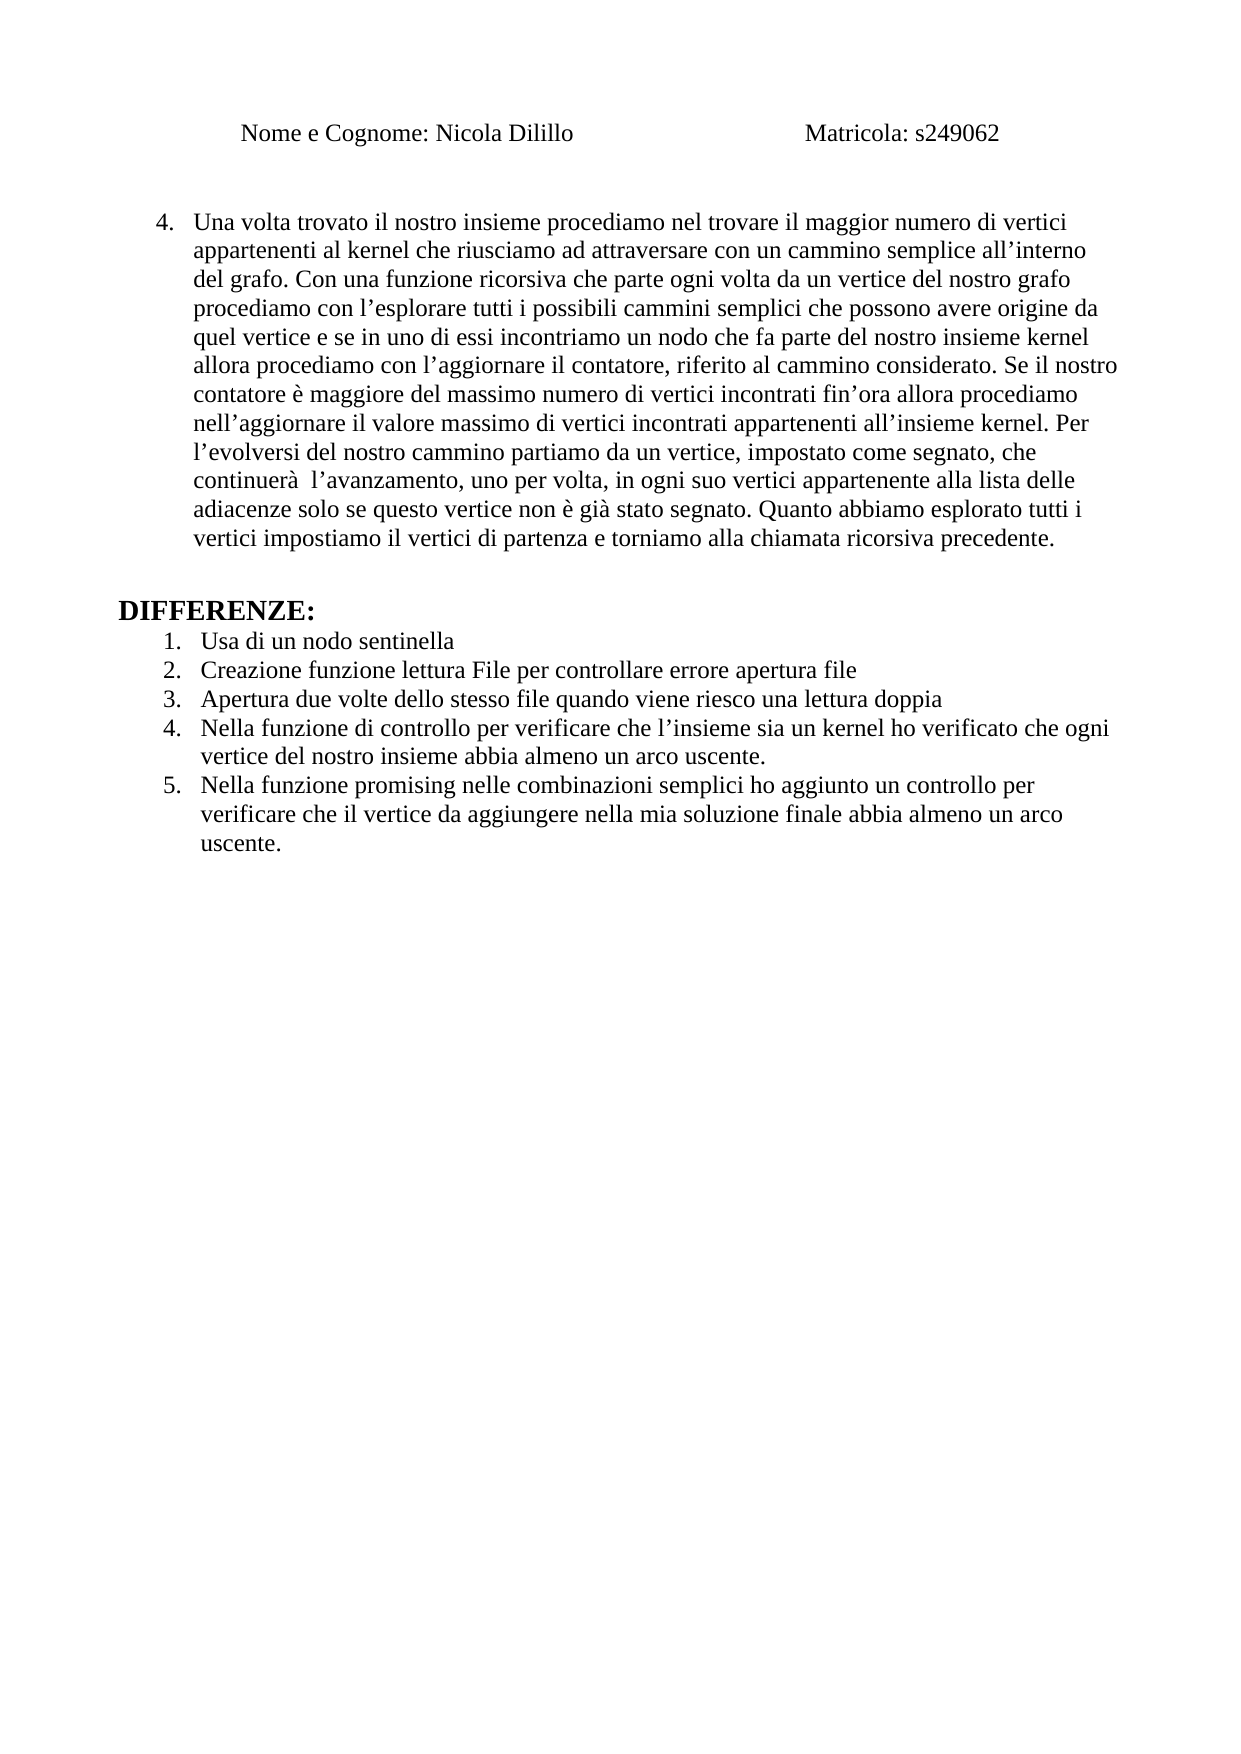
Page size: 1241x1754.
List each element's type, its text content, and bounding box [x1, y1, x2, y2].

list Nella funzione promising nelle combinazioni semplici ho aggiunto un controllo per verificare che il vertice da aggiungere nella mia soluzione finale abbia almeno un arco uscente. [163, 770, 1122, 856]
list Apertura due volte dello stesso file quando viene riesco una lettura doppia [163, 684, 1122, 713]
list Creazione funzione lettura File per controllare errore apertura file [163, 655, 1122, 684]
list Usa di un nodo sentinella [163, 626, 1122, 655]
list Una volta trovato il nostro insieme procediamo nel trovare il maggior numero di vertici appartenenti al kernel che riusciamo ad attraversare con un cammino semplice all’interno del grafo. Con una funzione ricorsiva che parte ogni volta da un vertice del nostro grafo procediamo con l’esplorare tutti i possibili cammini semplici che possono avere origine da quel vertice e se in uno di essi incontriamo un nodo che fa parte del nostro insieme kernel allora procediamo con l’aggiornare il contatore, riferito al cammino considerato. Se il nostro contatore è maggiore del massimo numero di vertici incontrati fin’ora allora procediamo nell’aggiornare il valore massimo di vertici incontrati appartenenti all’insieme kernel. Per l’evolversi del nostro cammino partiamo da un vertice, impostato come segnato, che continuerà l’avanzamento, uno per volta, in ogni suo vertici appartenente alla lista delle adiacenze solo se questo vertice non è già stato segnato. Quanto abbiamo esplorato tutti i vertici impostiamo il vertici di partenza e torniamo alla chiamata ricorsiva precedente. [156, 207, 1122, 552]
text DIFFERENZE: [118, 593, 1122, 626]
list Nella funzione di controllo per verificare che l’insieme sia un kernel ho verificato che ogni vertice del nostro insieme abbia almeno un arco uscente. [163, 713, 1122, 770]
